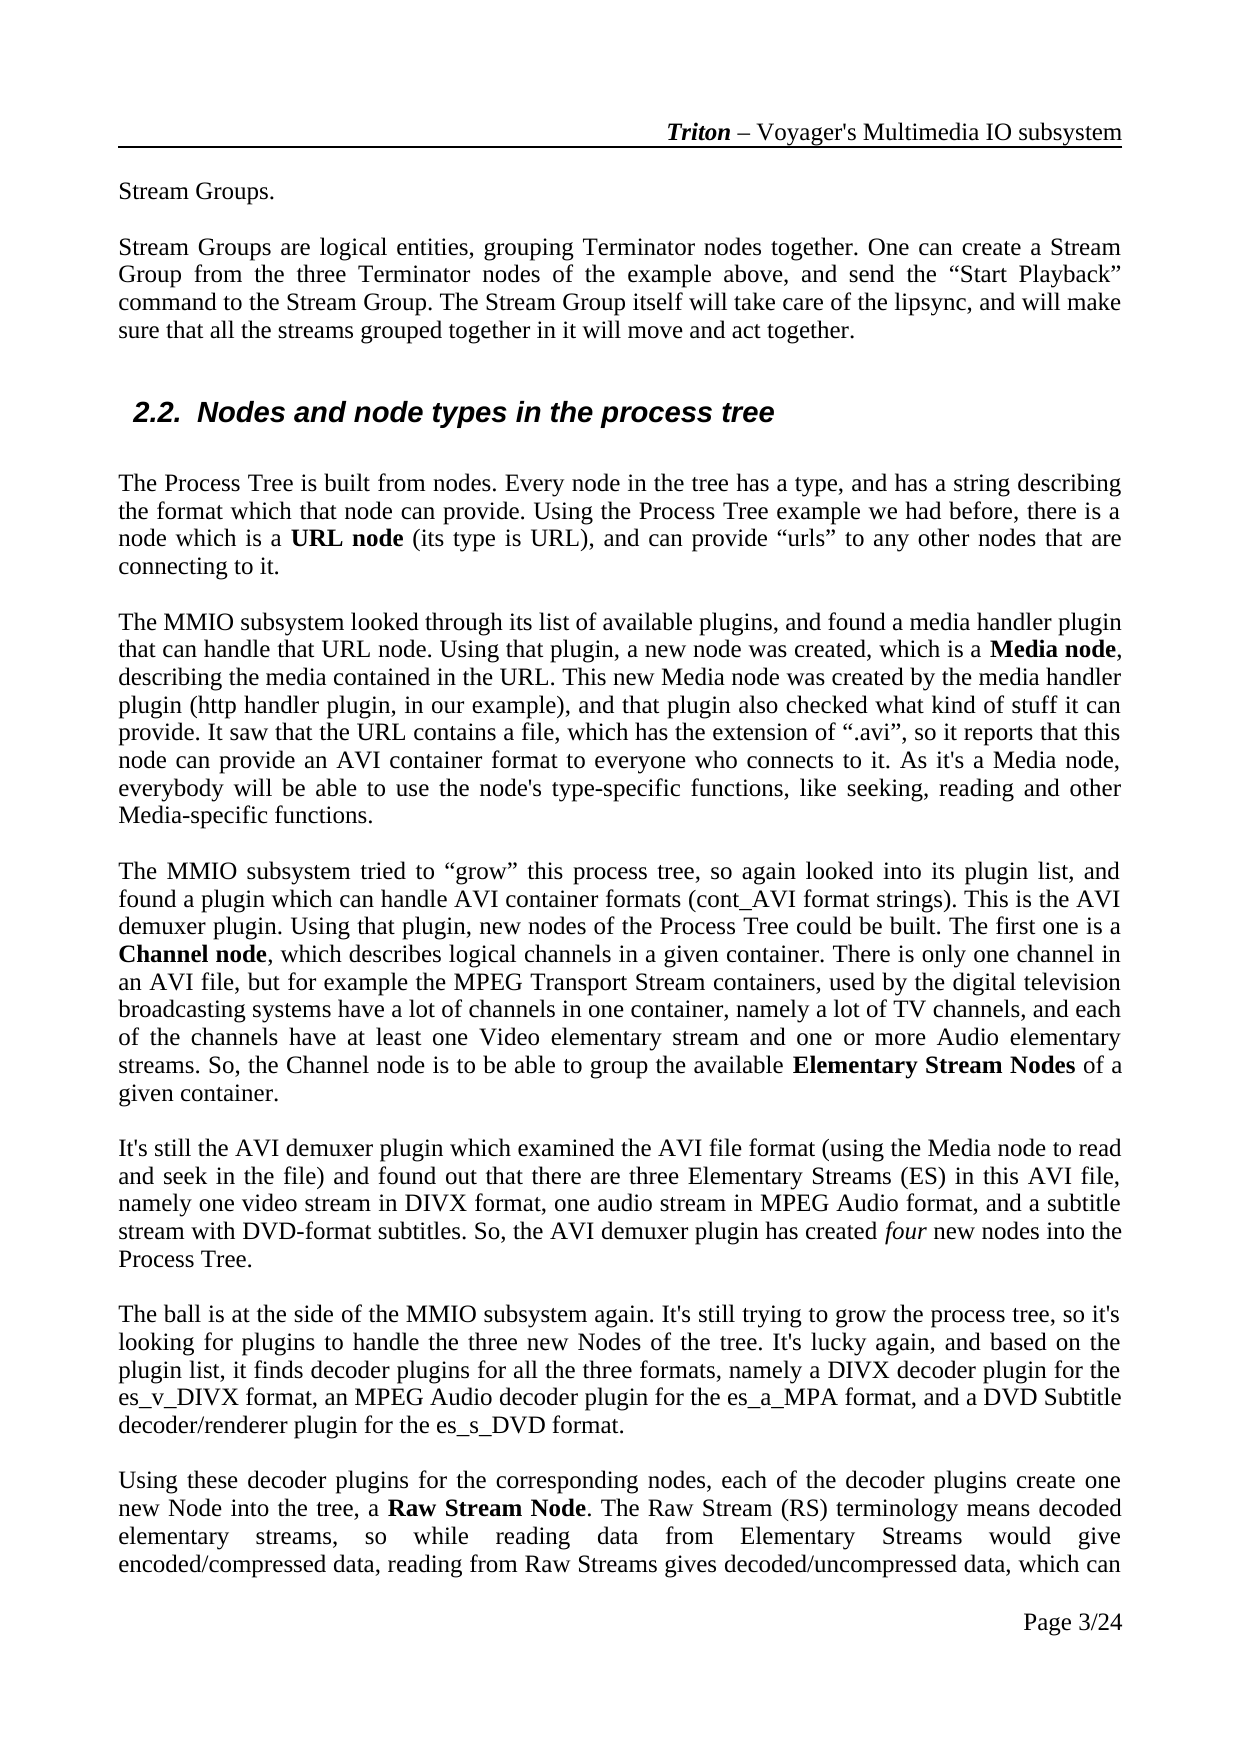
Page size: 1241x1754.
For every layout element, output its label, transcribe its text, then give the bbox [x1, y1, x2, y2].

subtitle Nodes and node types in the process tree [133, 396, 1122, 429]
text It's still the AVI demuxer plugin which examined the AVI file format (using the Media node to read and seek in the file) and found out that there are three Elementary Streams (ES) in this AVI file, namely one video stream in DIVX format, one audio stream in MPEG Audio format, and a subtitle stream with DVD-format subtitles. So, the AVI demuxer plugin has created four new nodes into the Process Tree. [118, 1134, 1122, 1273]
text The ball is at the side of the MMIO subsystem again. It's still trying to grow the process tree, so it's looking for plugins to handle the three new Nodes of the tree. It's lucky again, and based on the plugin list, it finds decoder plugins for all the three formats, namely a DIVX decoder plugin for the es_v_DIVX format, an MPEG Audio decoder plugin for the es_a_MPA format, and a DVD Subtitle decoder/renderer plugin for the es_s_DVD format. [118, 1300, 1122, 1439]
text Stream Groups. [118, 177, 1122, 205]
text The MMIO subsystem looked through its list of available plugins, and found a media handler plugin that can handle that URL node. Using that plugin, a new node was created, which is a Media node, describing the media contained in the URL. This new Media node was created by the media handler plugin (http handler plugin, in our example), and that plugin also checked what kind of stuff it can provide. It saw that the URL contains a file, which has the extension of “.avi”, so it reports that this node can provide an AVI container format to everyone who connects to it. As it's a Media node, everybody will be able to use the node's type-specific functions, like seeking, reading and other Media-specific functions. [118, 608, 1122, 829]
text The MMIO subsystem tried to “grow” this process tree, so again looked into its plugin list, and found a plugin which can handle AVI container formats (cont_AVI format strings). This is the AVI demuxer plugin. Using that plugin, new nodes of the Process Tree could be built. The first one is a Channel node, which describes logical channels in a given container. There is only one channel in an AVI file, but for example the MPEG Transport Stream containers, used by the digital television broadcasting systems have a lot of channels in one container, namely a lot of TV channels, and each of the channels have at least one Video elementary stream and one or more Audio elementary streams. So, the Channel node is to be able to group the available Elementary Stream Nodes of a given container. [118, 857, 1122, 1106]
text Using these decoder plugins for the corresponding nodes, each of the decoder plugins create one new Node into the tree, a Raw Stream Node. The Raw Stream (RS) terminology means decoded elementary streams, so while reading data from Elementary Streams would give encoded/compressed data, reading from Raw Streams gives decoded/uncompressed data, which can [118, 1467, 1122, 1577]
text The Process Tree is built from nodes. Every node in the tree has a type, and has a string describing the format which that node can provide. Using the Process Tree example we had before, there is a node which is a URL node (its type is URL), and can provide “urls” to any other nodes that are connecting to it. [118, 469, 1122, 580]
text Stream Groups are logical entities, grouping Terminator nodes together. One can create a Stream Group from the three Terminator nodes of the example above, and send the “Start Playback” command to the Stream Group. The Stream Group itself will take care of the lipsync, and will make sure that all the streams grouped together in it will move and act together. [118, 233, 1122, 344]
